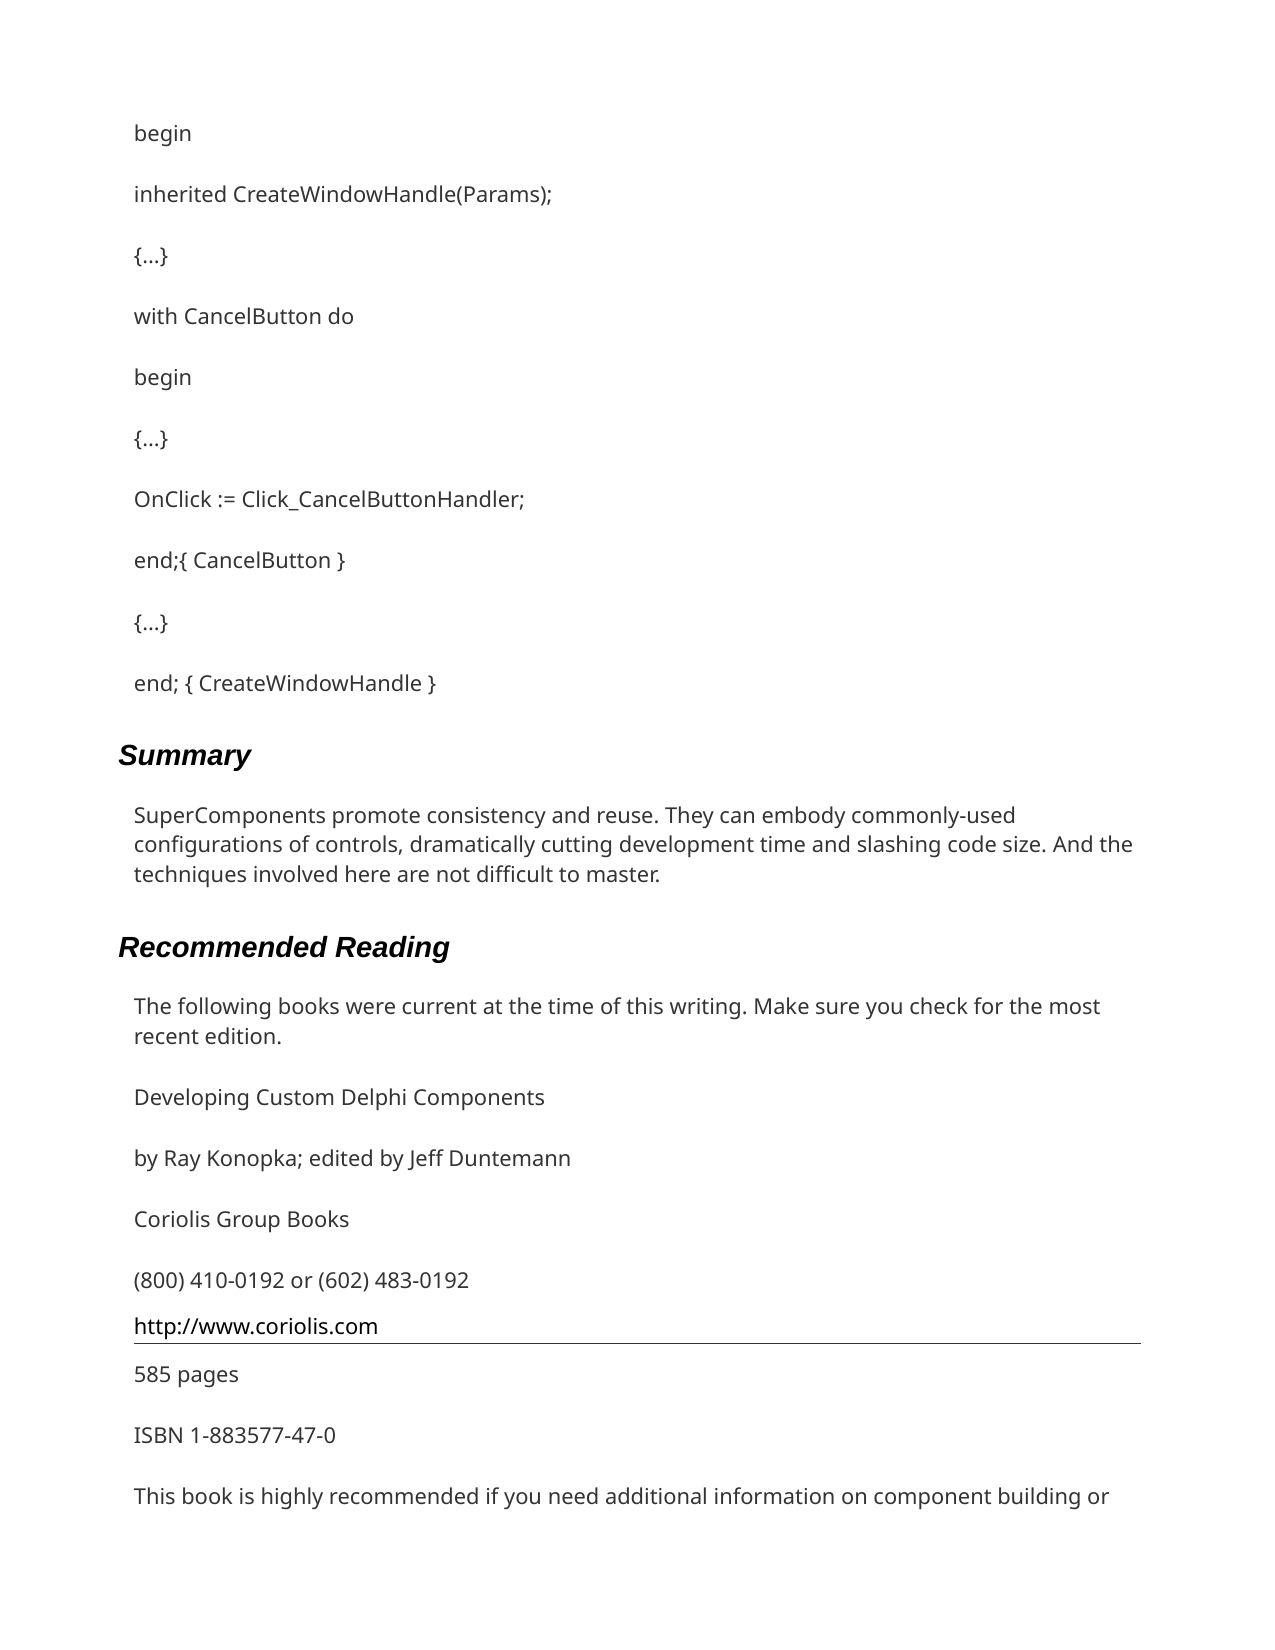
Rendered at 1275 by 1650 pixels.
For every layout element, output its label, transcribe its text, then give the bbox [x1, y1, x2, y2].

text http://www.coriolis.com [134, 1311, 1141, 1343]
text with CancelButton do [134, 301, 1141, 331]
text {...} [134, 423, 1141, 453]
text end;{ CancelButton } [134, 545, 1141, 575]
text begin [134, 118, 1141, 148]
text {...} [134, 606, 1141, 636]
text Coriolis Group Books [134, 1204, 1141, 1234]
text inherited CreateWindowHandle(Params); [134, 179, 1141, 209]
text 585 pages [134, 1359, 1141, 1389]
text (800) 410-0192 or (602) 483-0192 [134, 1265, 1141, 1295]
text The following books were current at the time of this writing. Make sure you check for the most recent edition. [134, 991, 1141, 1051]
text by Ray Konopka; edited by Jeff Duntemann [134, 1143, 1141, 1173]
text OnClick := Click_CancelButtonHandler; [134, 484, 1141, 514]
text begin [134, 362, 1141, 392]
text SuperComponents promote consistency and reuse. They can embody commonly-used configurations of controls, dramatically cutting development time and slashing code size. And the techniques involved here are not difficult to master. [134, 799, 1141, 889]
text {...} [134, 240, 1141, 270]
text Developing Custom Delphi Components [134, 1082, 1141, 1112]
text end; { CreateWindowHandle } [134, 667, 1141, 697]
text This book is highly recommended if you need additional information on component building or [134, 1481, 1141, 1511]
text ISBN 1-883577-47-0 [134, 1420, 1141, 1450]
subtitle Recommended Reading [118, 929, 1157, 963]
subtitle Summary [118, 738, 1157, 771]
